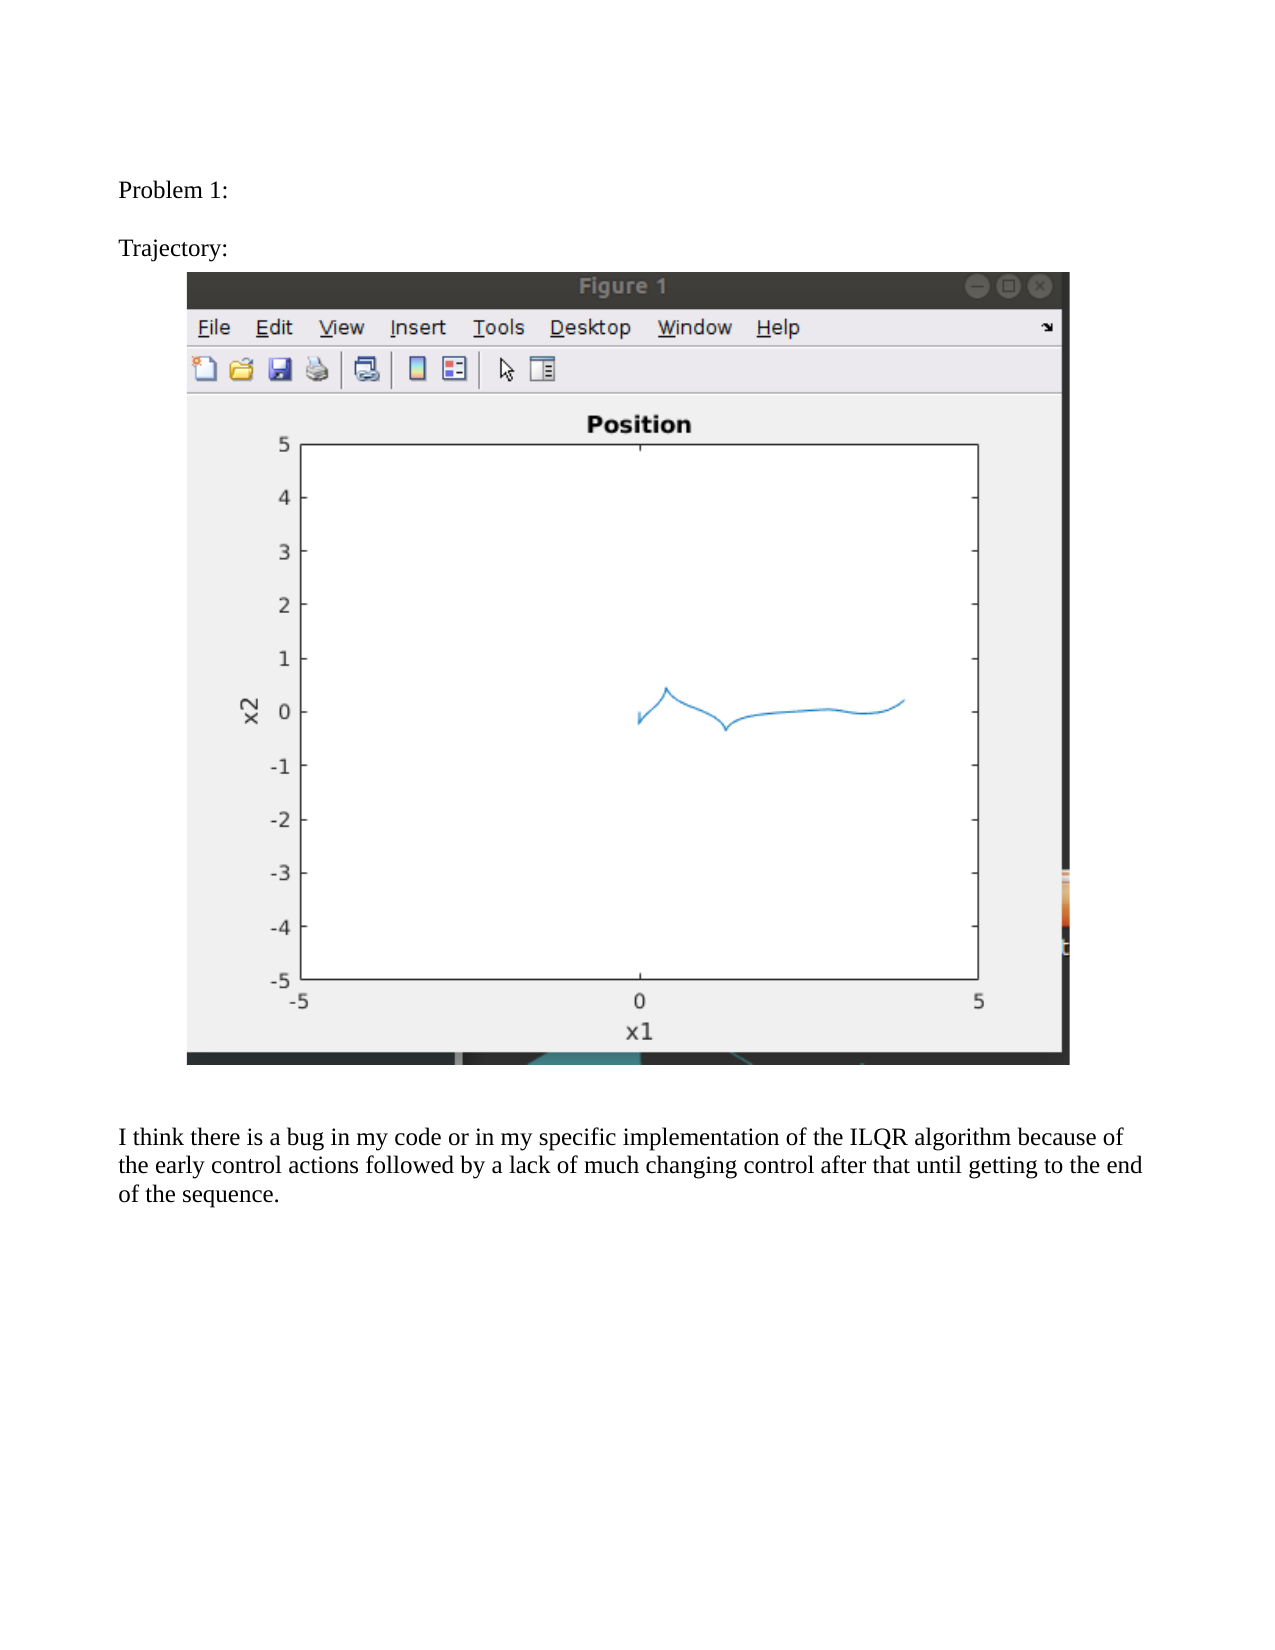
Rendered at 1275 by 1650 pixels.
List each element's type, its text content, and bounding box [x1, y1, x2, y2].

text I think there is a bug in my code or in my specific implementation of the ILQR algorithm because of the early control actions followed by a lack of much changing control after that until getting to the end of the sequence. [118, 1122, 1157, 1208]
picture [186, 272, 1070, 1065]
text Problem 1: [118, 176, 1157, 204]
text Trajectory: [118, 233, 1157, 262]
